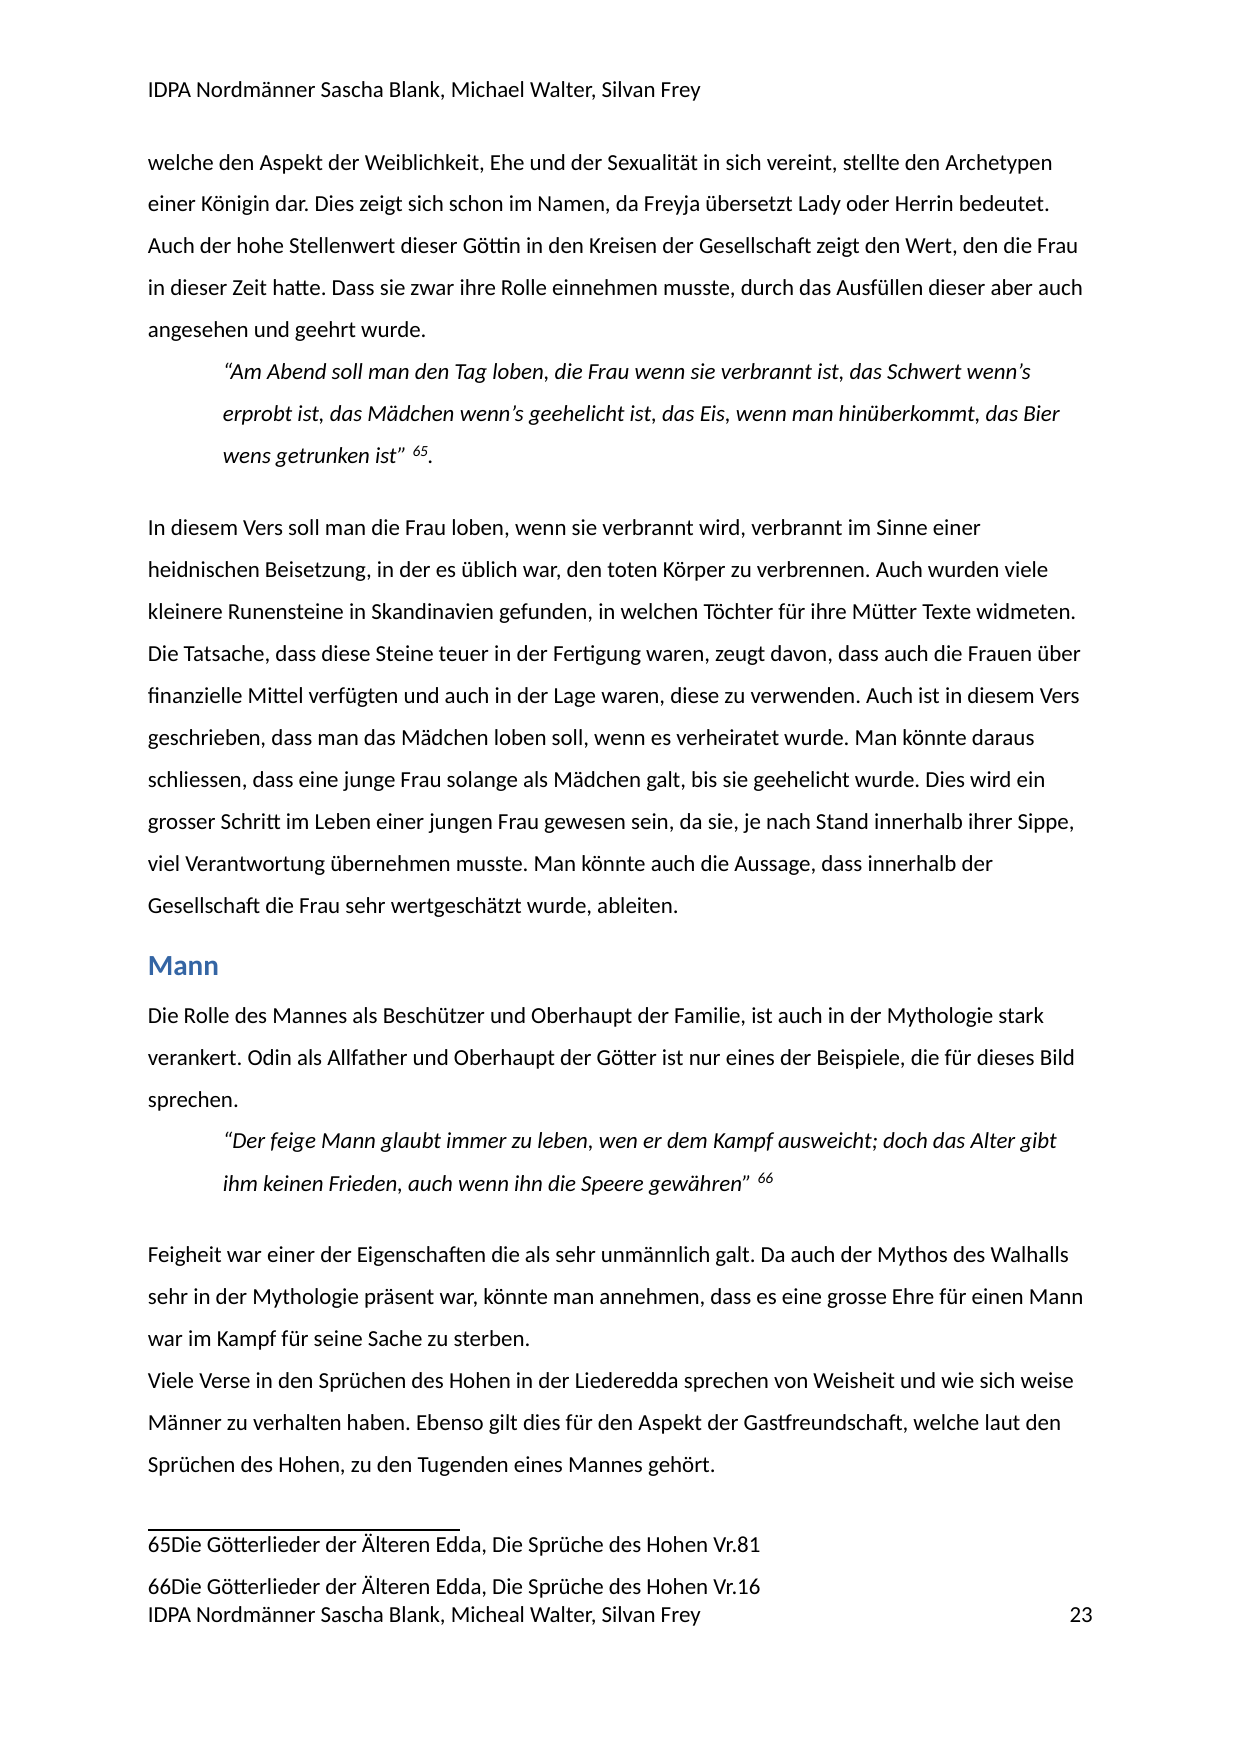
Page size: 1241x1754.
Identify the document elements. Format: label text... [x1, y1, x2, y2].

text Die Rolle des Mannes als Beschützer und Oberhaupt der Familie, ist auch in der Mythologie stark verankert. Odin als Allfather und Oberhaupt der Götter ist nur eines der Beispiele, die für dieses Bild sprechen. [148, 1001, 1093, 1113]
subtitle Mann [148, 947, 1093, 983]
text In diesem Vers soll man die Frau loben, wenn sie verbrannt wird, verbrannt im Sinne einer heidnischen Beisetzung, in der es üblich war, den toten Körper zu verbrennen. Auch wurden viele kleinere Runensteine in Skandinavien gefunden, in welchen Töchter für ihre Mütter Texte widmeten. Die Tatsache, dass diese Steine teuer in der Fertigung waren, zeugt davon, dass auch die Frauen über finanzielle Mittel verfügten und auch in der Lage waren, diese zu verwenden. Auch ist in diesem Vers geschrieben, dass man das Mädchen loben soll, wenn es verheiratet wurde. Man könnte daraus schliessen, dass eine junge Frau solange als Mädchen galt, bis sie geehelicht wurde. Dies wird ein grosser Schritt im Leben einer jungen Frau gewesen sein, da sie, je nach Stand innerhalb ihrer Sippe, viel Verantwortung übernehmen musste. Man könnte auch die Aussage, dass innerhalb der Gesellschaft die Frau sehr wertgeschätzt wurde, ableiten. [148, 513, 1093, 919]
text “Am Abend soll man den Tag loben, die Frau wenn sie verbrannt ist, das Schwert wenn’s erprobt ist, das Mädchen wenn’s geehelicht ist, das Eis, wenn man hinüberkommt, das Bier wens getrunken ist” . [223, 357, 1093, 469]
text Feigheit war einer der Eigenschaften die als sehr unmännlich galt. Da auch der Mythos des Walhalls sehr in der Mythologie präsent war, könnte man annehmen, dass es eine grosse Ehre für einen Mann war im Kampf für seine Sache zu sterben. [148, 1240, 1093, 1352]
text welche den Aspekt der Weiblichkeit, Ehe und der Sexualität in sich vereint, stellte den Archetypen einer Königin dar. Dies zeigt sich schon im Namen, da Freyja übersetzt Lady oder Herrin bedeutet. Auch der hohe Stellenwert dieser Göttin in den Kreisen der Gesellschaft zeigt den Wert, den die Frau in dieser Zeit hatte. Dass sie zwar ihre Rolle einnehmen musste, durch das Ausfüllen dieser aber auch angesehen und geehrt wurde. [148, 148, 1093, 343]
text Die Götterlieder der Älteren Edda, Die Sprüche des Hohen Vr.81 [148, 1530, 1093, 1558]
text Die Götterlieder der Älteren Edda, Die Sprüche des Hohen Vr.16 [148, 1572, 1093, 1600]
text “Der feige Mann glaubt immer zu leben, wen er dem Kampf ausweicht; doch das Alter gibt ihm keinen Frieden, auch wenn ihn die Speere gewähren” [223, 1127, 1093, 1197]
text Viele Verse in den Sprüchen des Hohen in der Liederedda sprechen von Weisheit und wie sich weise Männer zu verhalten haben. Ebenso gilt dies für den Aspekt der Gastfreundschaft, welche laut den Sprüchen des Hohen, zu den Tugenden eines Mannes gehört. [148, 1366, 1093, 1478]
